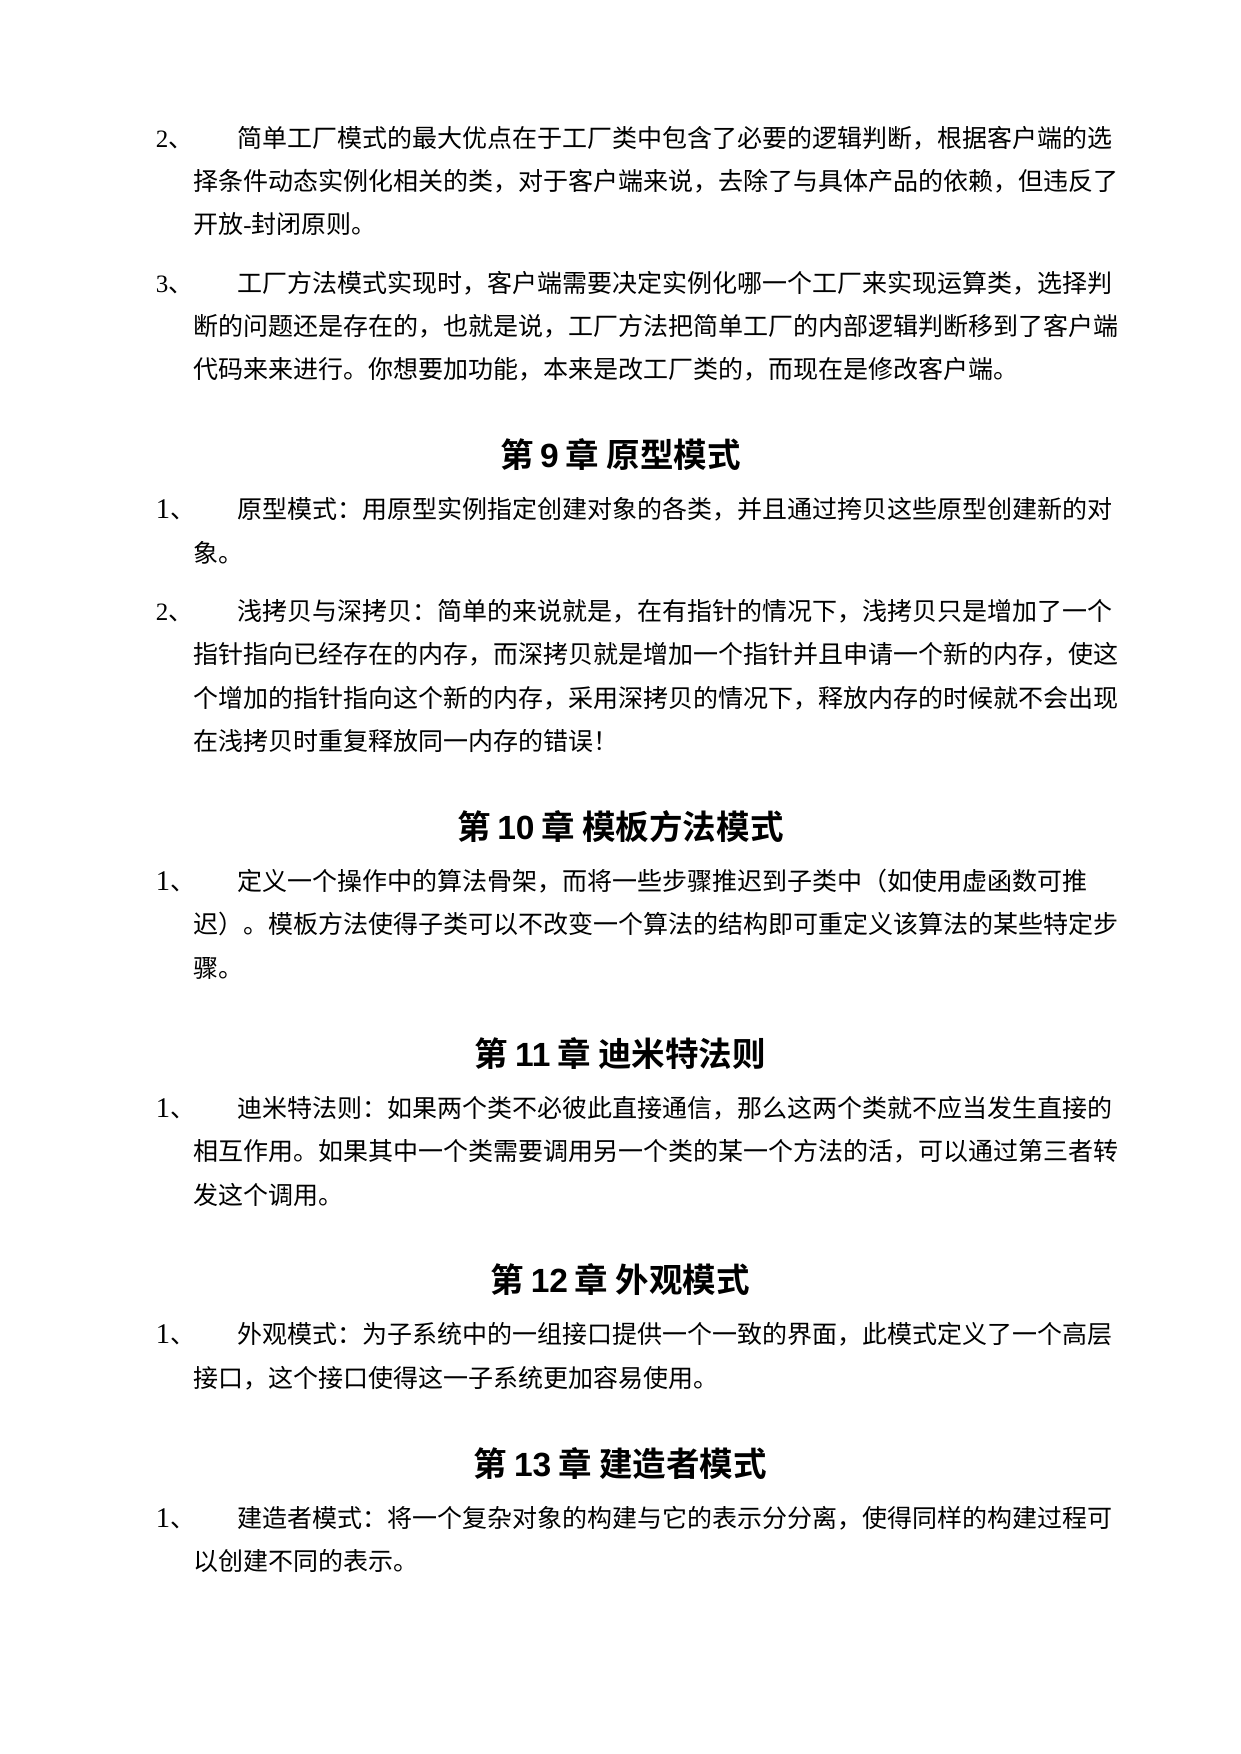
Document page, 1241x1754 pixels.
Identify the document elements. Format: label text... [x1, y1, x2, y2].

list 原型模式：用原型实例指定创建对象的各类，并且通过挎贝这些原型创建新的对象。 [156, 490, 1122, 569]
list 浅拷贝与深拷贝：简单的来说就是，在有指针的情况下，浅拷贝只是增加了一个指针指向已经存在的内存，而深拷贝就是增加一个指针并且申请一个新的内存，使这个增加的指针指向这个新的内存，采用深拷贝的情况下，释放内存的时候就不会出现在浅拷贝时重复释放同一内存的错误！ [156, 591, 1122, 758]
subtitle 第13章 建造者模式 [118, 1437, 1122, 1486]
subtitle 第11章 迪米特法则 [118, 1027, 1122, 1076]
subtitle 第12章 外观模式 [118, 1254, 1122, 1302]
list 建造者模式：将一个复杂对象的构建与它的表示分分离，使得同样的构建过程可以创建不同的表示。 [156, 1498, 1122, 1578]
list 工厂方法模式实现时，客户端需要决定实例化哪一个工厂来实现运算类，选择判断的问题还是存在的，也就是说，工厂方法把简单工厂的内部逻辑判断移到了客户端代码来来进行。你想要加功能，本来是改工厂类的，而现在是修改客户端。 [156, 263, 1122, 386]
list 迪米特法则：如果两个类不必彼此直接通信，那么这两个类就不应当发生直接的相互作用。如果其中一个类需要调用另一个类的某一个方法的活，可以通过第三者转发这个调用。 [156, 1088, 1122, 1211]
subtitle 第10章 模板方法模式 [118, 800, 1122, 849]
subtitle 第9章 原型模式 [118, 429, 1122, 477]
list 定义一个操作中的算法骨架，而将一些步骤推迟到子类中（如使用虚函数可推迟）。模板方法使得子类可以不改变一个算法的结构即可重定义该算法的某些特定步骤。 [156, 861, 1122, 984]
list 外观模式：为子系统中的一组接口提供一个一致的界面，此模式定义了一个高层接口，这个接口使得这一子系统更加容易使用。 [156, 1315, 1122, 1395]
list 简单工厂模式的最大优点在于工厂类中包含了必要的逻辑判断，根据客户端的选择条件动态实例化相关的类，对于客户端来说，去除了与具体产品的依赖，但违反了开放-封闭原则。 [156, 118, 1122, 241]
